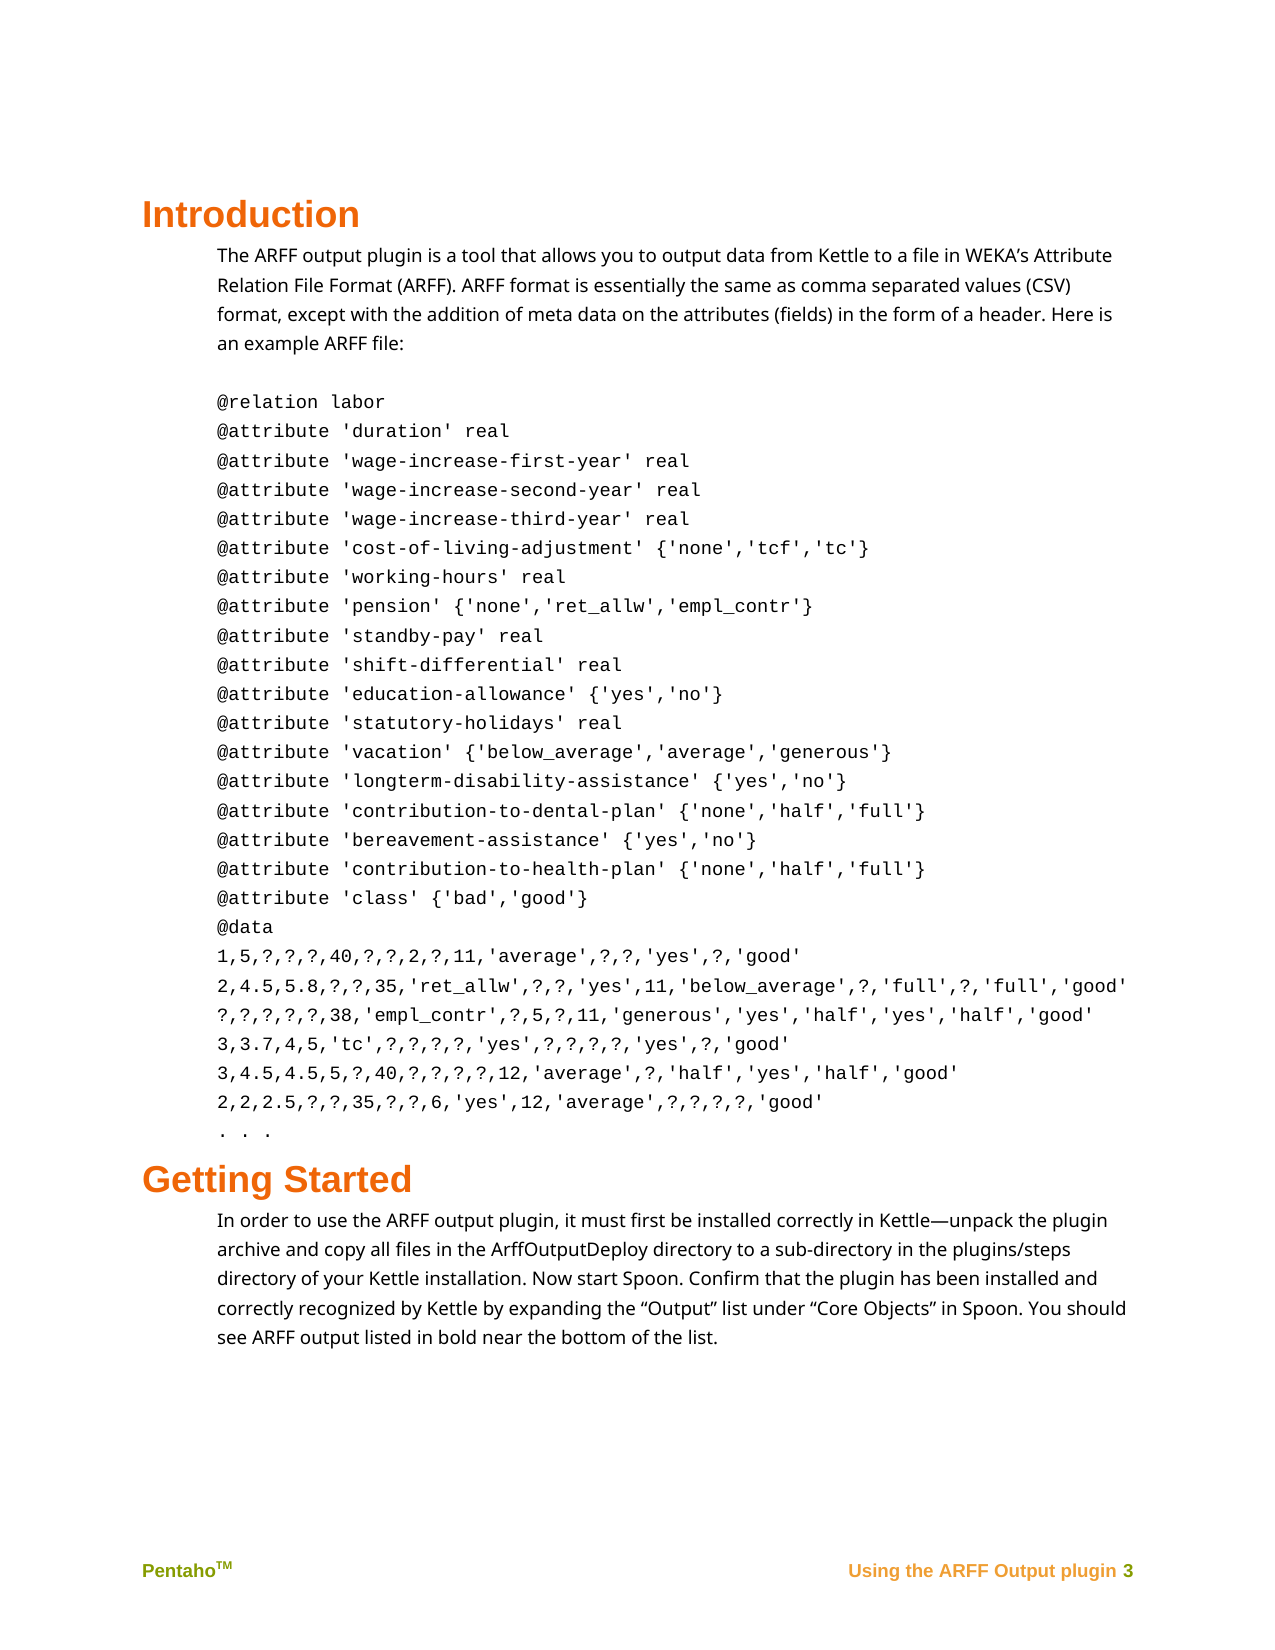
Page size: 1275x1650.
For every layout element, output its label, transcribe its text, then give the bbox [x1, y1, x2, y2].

text 3,3.7,4,5,'tc',?,?,?,?,'yes',?,?,?,?,'yes',?,'good' [217, 1027, 1133, 1056]
subtitle Introduction [142, 204, 1133, 233]
text @attribute 'longterm-disability-assistance' {'yes','no'} [217, 764, 1133, 794]
text @attribute 'standby-pay' real [217, 619, 1133, 648]
text @attribute 'pension' {'none','ret_allw','empl_contr'} [217, 589, 1133, 619]
text @attribute 'wage-increase-second-year' real [217, 473, 1133, 502]
text @attribute 'working-hours' real [217, 560, 1133, 589]
text In order to use the ARFF output plugin, it must first be installed correctly in Kettle—unpack the plugin archive and copy all files in the ArffOutputDeploy directory to a sub-directory in the plugins/steps directory of your Kettle installation. Now start Spoon. Confirm that the plugin has been installed and correctly recognized by Kettle by expanding the “Output” list under “Core Objects” in Spoon. You should see ARFF output listed in bold near the bottom of the list. [217, 1204, 1133, 1350]
text @attribute 'wage-increase-first-year' real [217, 444, 1133, 473]
text @attribute 'class' {'bad','good'} [217, 881, 1133, 910]
text @relation labor [217, 385, 1133, 414]
text ?,?,?,?,?,38,'empl_contr',?,5,?,11,'generous','yes','half','yes','half','good' [217, 998, 1133, 1027]
text @attribute 'wage-increase-third-year' real [217, 502, 1133, 531]
text 1,5,?,?,?,40,?,?,2,?,11,'average',?,?,'yes',?,'good' [217, 939, 1133, 969]
text The ARFF output plugin is a tool that allows you to output data from Kettle to a file in WEKA’s Attribute Relation File Format (ARFF). ARFF format is essentially the same as comma separated values (CSV) format, except with the addition of meta data on the attributes (fields) in the form of a header. Here is an example ARFF file: [217, 239, 1133, 356]
text @attribute 'statutory-holidays' real [217, 706, 1133, 735]
text @attribute 'contribution-to-health-plan' {'none','half','full'} [217, 852, 1133, 881]
text @attribute 'cost-of-living-adjustment' {'none','tcf','tc'} [217, 531, 1133, 560]
subtitle Getting Started [142, 1169, 1133, 1198]
text @attribute 'vacation' {'below_average','average','generous'} [217, 735, 1133, 764]
text @attribute 'bereavement-assistance' {'yes','no'} [217, 823, 1133, 852]
text . . . [142, 1114, 1133, 1144]
text 2,2,2.5,?,?,35,?,?,6,'yes',12,'average',?,?,?,?,'good' [217, 1085, 1133, 1114]
text 3,4.5,4.5,5,?,40,?,?,?,?,12,'average',?,'half','yes','half','good' [217, 1056, 1133, 1085]
text @data [217, 910, 1133, 939]
text @attribute 'shift-differential' real [217, 648, 1133, 677]
text @attribute 'duration' real [217, 414, 1133, 444]
text @attribute 'education-allowance' {'yes','no'} [217, 677, 1133, 706]
text @attribute 'contribution-to-dental-plan' {'none','half','full'} [217, 794, 1133, 823]
text 2,4.5,5.8,?,?,35,'ret_allw',?,?,'yes',11,'below_average',?,'full',?,'full','good' [217, 969, 1133, 998]
